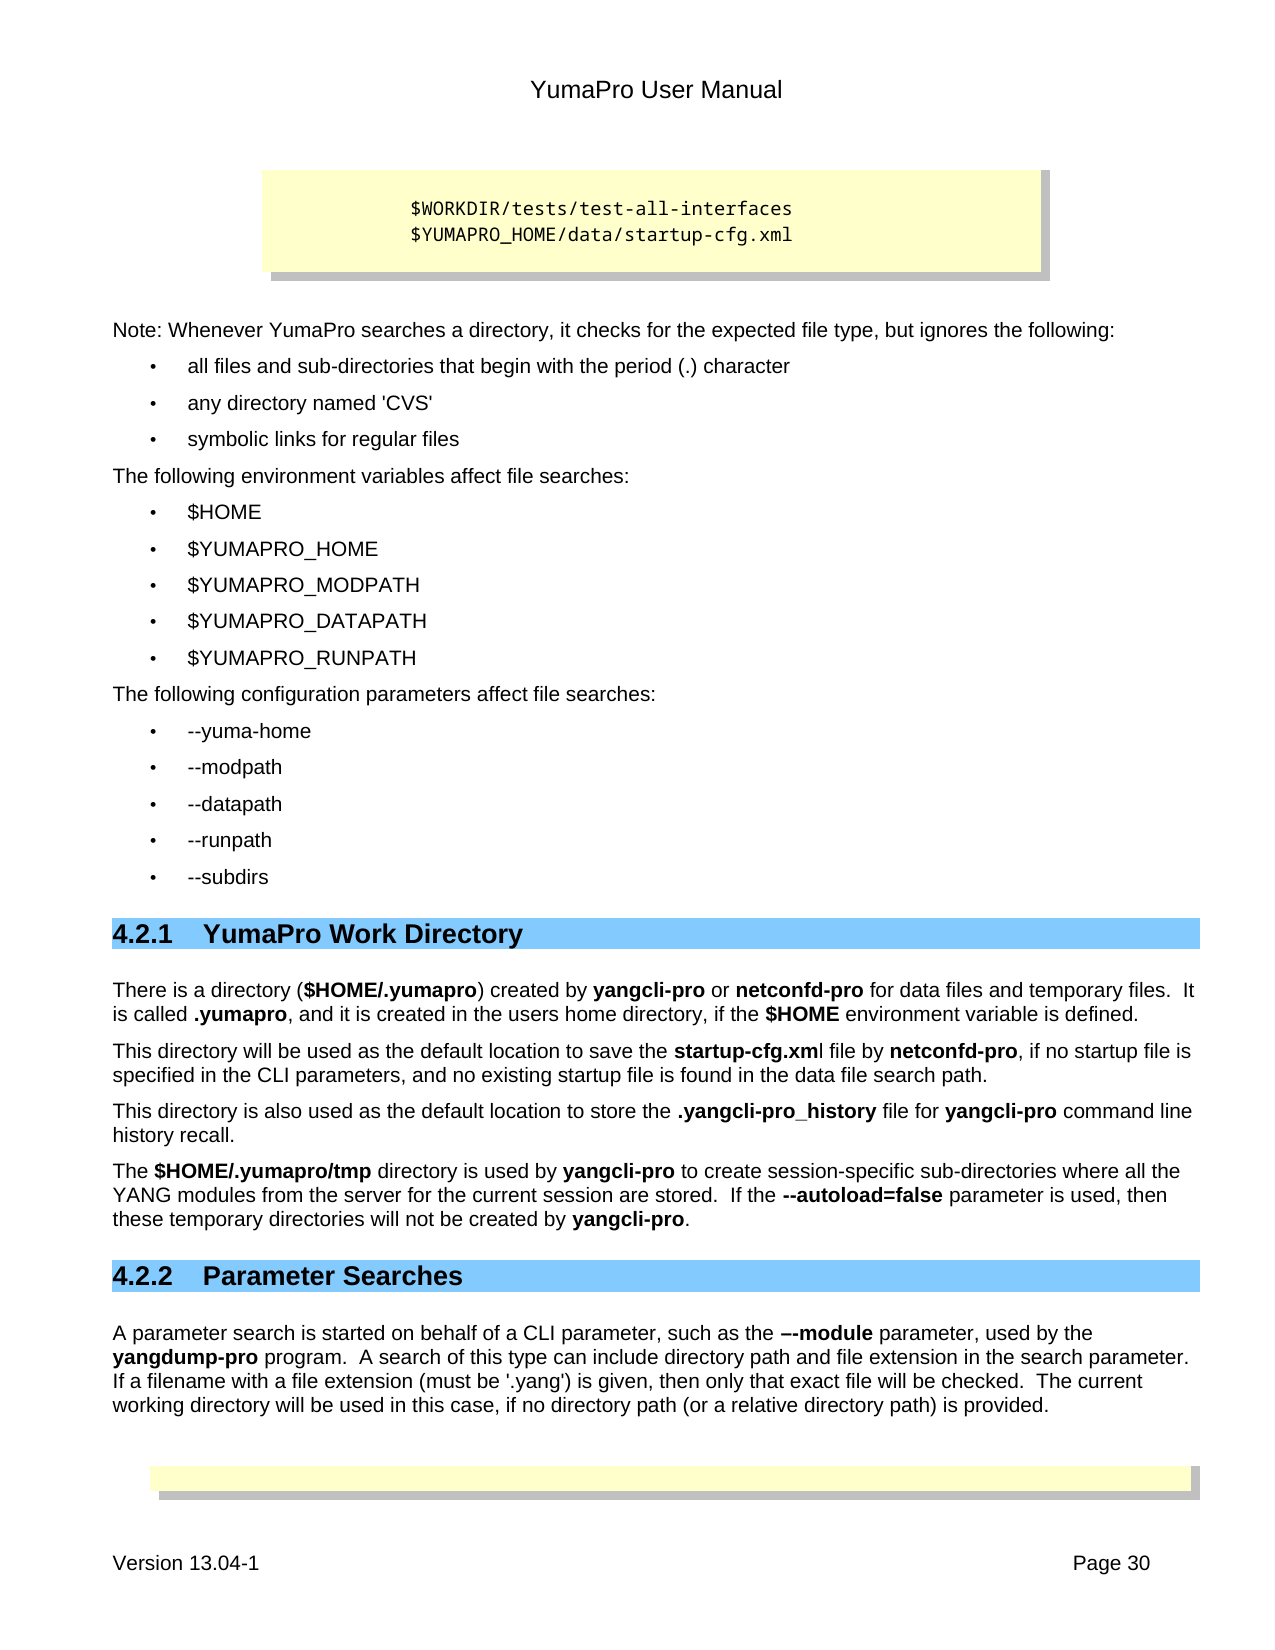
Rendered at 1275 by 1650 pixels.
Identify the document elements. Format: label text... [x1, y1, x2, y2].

list $YUMAPRO_DATAPATH [150, 609, 1200, 633]
subtitle Parameter Searches [112, 1260, 1200, 1292]
text The $HOME/.yumapro/tmp directory is used by yangcli-pro to create session-specific sub-directories where all the YANG modules from the server for the current session are stored. If the --autoload=false parameter is used, then these temporary directories will not be created by yangcli-pro. [112, 1159, 1200, 1231]
list --yuma-home [150, 719, 1200, 743]
text A parameter search is started on behalf of a CLI parameter, such as the –-module parameter, used by the yangdump-pro program. A search of this type can include directory path and file extension in the search parameter. If a filename with a file extension (must be '.yang') is given, then only that exact file will be checked. The current working directory will be used in this case, if no directory path (or a relative directory path) is provided. [112, 1321, 1200, 1417]
text The following environment variables affect file searches: [112, 463, 1200, 487]
text $YUMAPRO_HOME/data/startup-cfg.xml [262, 221, 1041, 247]
list --datapath [150, 792, 1200, 816]
list $HOME [150, 500, 1200, 524]
list --runpath [150, 828, 1200, 852]
text This directory will be used as the default location to save the startup-cfg.xml file by netconfd-pro, if no startup file is specified in the CLI parameters, and no existing startup file is found in the data file search path. [112, 1038, 1200, 1086]
text This directory is also used as the default location to store the .yangcli-pro_history file for yangcli-pro command line history recall. [112, 1099, 1200, 1147]
subtitle YumaPro Work Directory [112, 918, 1200, 949]
text $WORKDIR/tests/test-all-interfaces [262, 196, 1041, 221]
list symbolic links for regular files [150, 427, 1200, 451]
list any directory named 'CVS' [150, 391, 1200, 414]
list all files and sub-directories that begin with the period (.) character [150, 354, 1200, 378]
list $YUMAPRO_HOME [150, 536, 1200, 560]
list $YUMAPRO_RUNPATH [150, 646, 1200, 670]
list --subdirs [150, 864, 1200, 888]
text The following configuration parameters affect file searches: [112, 682, 1200, 706]
text Note: Whenever YumaPro searches a directory, it checks for the expected file type, but ignores the following: [112, 318, 1200, 342]
text There is a directory ($HOME/.yumapro) created by yangcli-pro or netconfd-pro for data files and temporary files. It is called .yumapro, and it is created in the users home directory, if the $HOME environment variable is defined. [112, 978, 1200, 1026]
list $YUMAPRO_MODPATH [150, 573, 1200, 597]
list --modpath [150, 755, 1200, 779]
